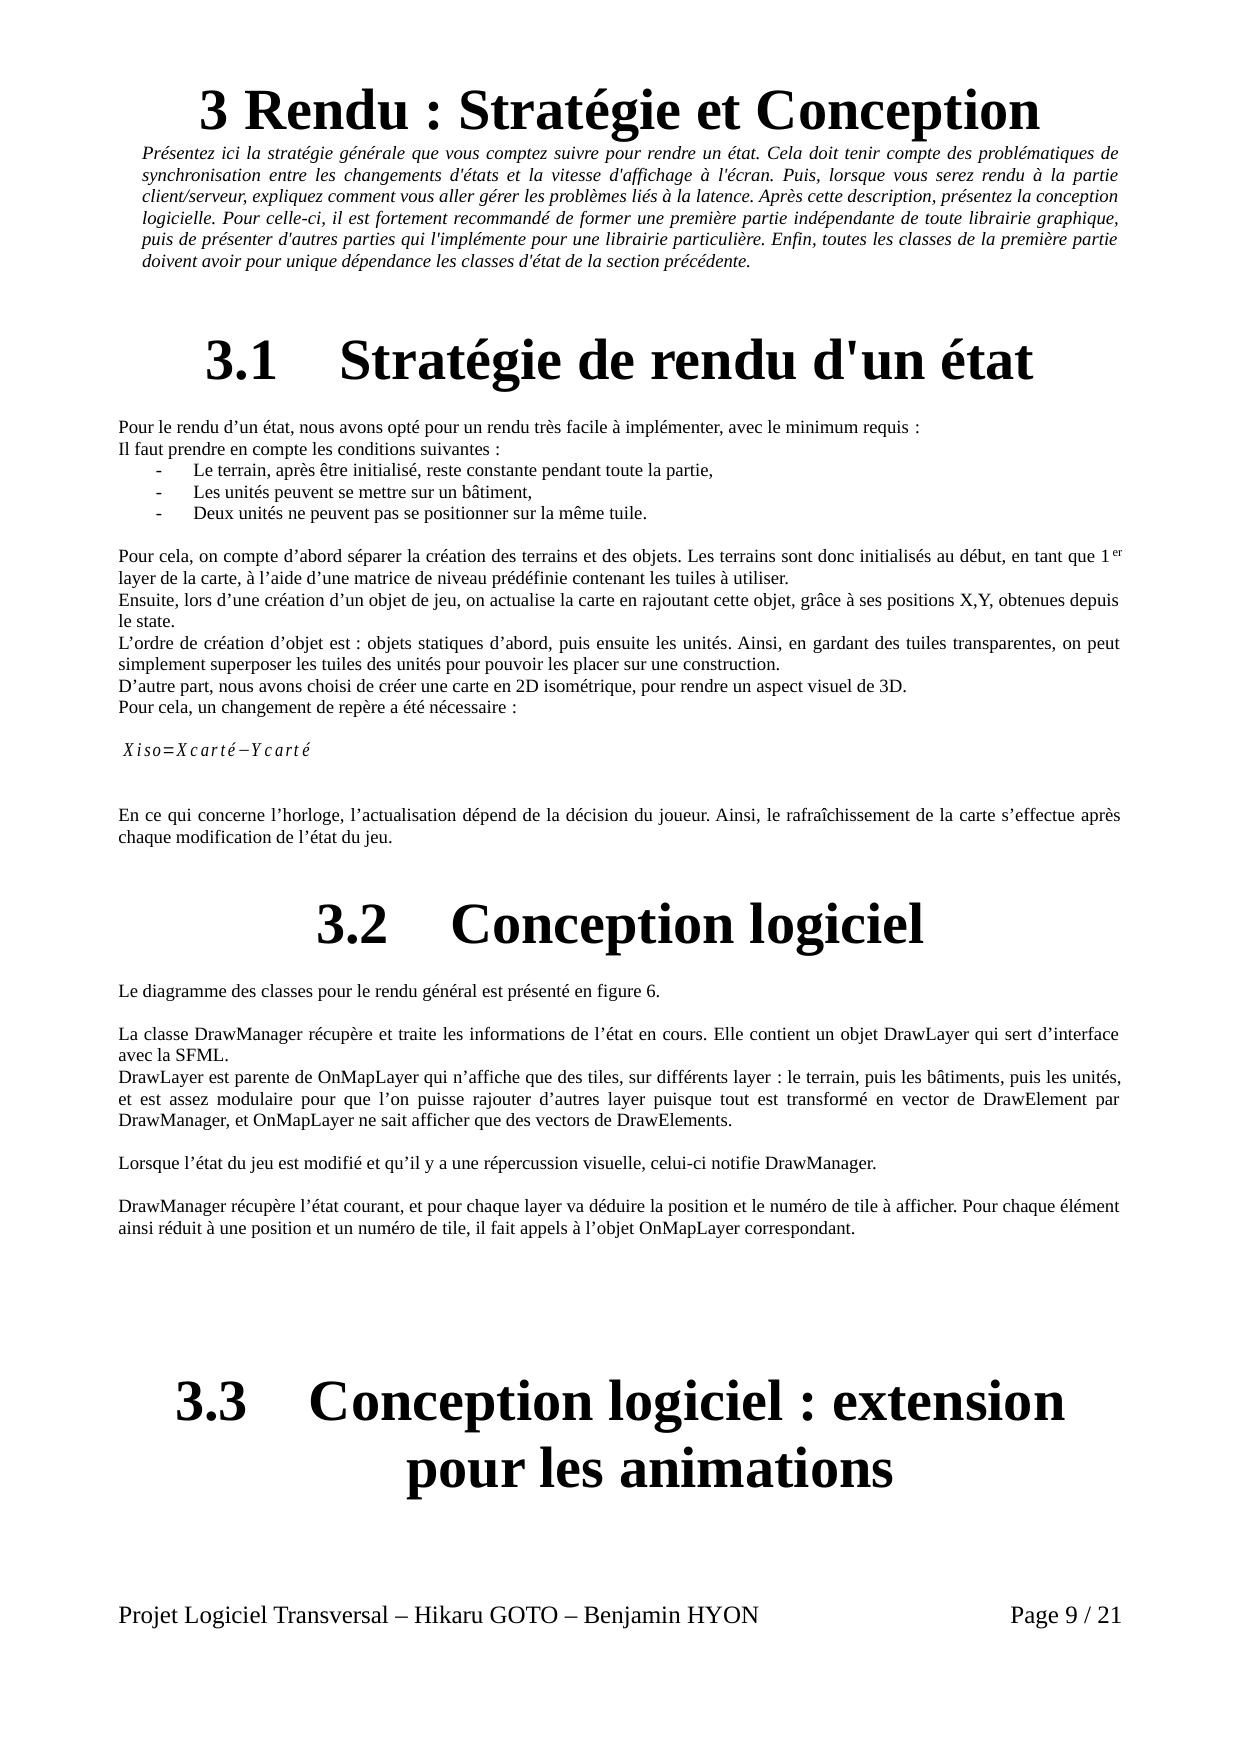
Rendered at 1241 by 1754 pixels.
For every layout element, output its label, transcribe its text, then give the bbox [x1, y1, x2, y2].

subtitle Stratégie de rendu d'un état [118, 325, 1122, 392]
text DrawManager récupère l’état courant, et pour chaque layer va déduire la position et le numéro de tile à afficher. Pour chaque élément ainsi réduit à une position et un numéro de tile, il fait appels à l’objet OnMapLayer correspondant. [118, 1195, 1122, 1238]
text L’ordre de création d’objet est : objets statiques d’abord, puis ensuite les unités. Ainsi, en gardant des tuiles transparentes, on peut simplement superposer les tuiles des unités pour pouvoir les placer sur une construction. [118, 632, 1122, 675]
text Lorsque l’état du jeu est modifié et qu’il y a une répercussion visuelle, celui-ci notifie DrawManager. [118, 1152, 1122, 1174]
text Présentez ici la stratégie générale que vous comptez suivre pour rendre un état. Cela doit tenir compte des problématiques de synchronisation entre les changements d'états et la vitesse d'affichage à l'écran. Puis, lorsque vous serez rendu à la partie client/serveur, expliquez comment vous aller gérer les problèmes liés à la latence. Après cette description, présentez la conception logicielle. Pour celle-ci, il est fortement recommandé de former une première partie indépendante de toute librairie graphique, puis de présenter d'autres parties qui l'implémente pour une librairie particulière. Enfin, toutes les classes de la première partie doivent avoir pour unique dépendance les classes d'état de la section précédente. [142, 142, 1122, 271]
text Pour le rendu d’un état, nous avons opté pour un rendu très facile à implémenter, avec le minimum requis : [118, 416, 1122, 437]
text La classe DrawManager récupère et traite les informations de l’état en cours. Elle contient un objet DrawLayer qui sert d’interface avec la SFML. [118, 1023, 1122, 1066]
list Le terrain, après être initialisé, reste constante pendant toute la partie, [156, 459, 1122, 481]
subtitle Rendu : Stratégie et Conception [118, 75, 1122, 142]
list Les unités peuvent se mettre sur un bâtiment, [156, 481, 1122, 502]
text En ce qui concerne l’horloge, l’actualisation dépend de la décision du joueur. Ainsi, le rafraîchissement de la carte s’effectue après chaque modification de l’état du jeu. [118, 804, 1122, 847]
text Ensuite, lors d’une création d’un objet de jeu, on actualise la carte en rajoutant cette objet, grâce à ses positions X,Y, obtenues depuis le state. [118, 588, 1122, 632]
text DrawLayer est parente de OnMapLayer qui n’affiche que des tiles, sur différents layer : le terrain, puis les bâtiments, puis les unités, et est assez modulaire pour que l’on puisse rajouter d’autres layer puisque tout est transformé en vector de DrawElement par DrawManager, et OnMapLayer ne sait afficher que des vectors de DrawElements. [118, 1066, 1122, 1131]
text Le diagramme des classes pour le rendu général est présenté en figure 6. [118, 979, 1122, 1001]
text Pour cela, un changement de repère a été nécessaire : [118, 696, 1122, 718]
subtitle Conception logiciel : extension pour les animations [118, 1366, 1122, 1500]
text Il faut prendre en compte les conditions suivantes : [118, 437, 1122, 459]
text Pour cela, on compte d’abord séparer la création des terrains et des objets. Les terrains sont donc initialisés au début, en tant que 1er layer de la carte, à l’aide d’une matrice de niveau prédéfinie contenant les tuiles à utiliser. [118, 545, 1122, 588]
list Deux unités ne peuvent pas se positionner sur la même tuile. [156, 502, 1122, 524]
subtitle Conception logiciel [118, 889, 1122, 956]
text D’autre part, nous avons choisi de créer une carte en 2D isométrique, pour rendre un aspect visuel de 3D. [118, 675, 1122, 696]
